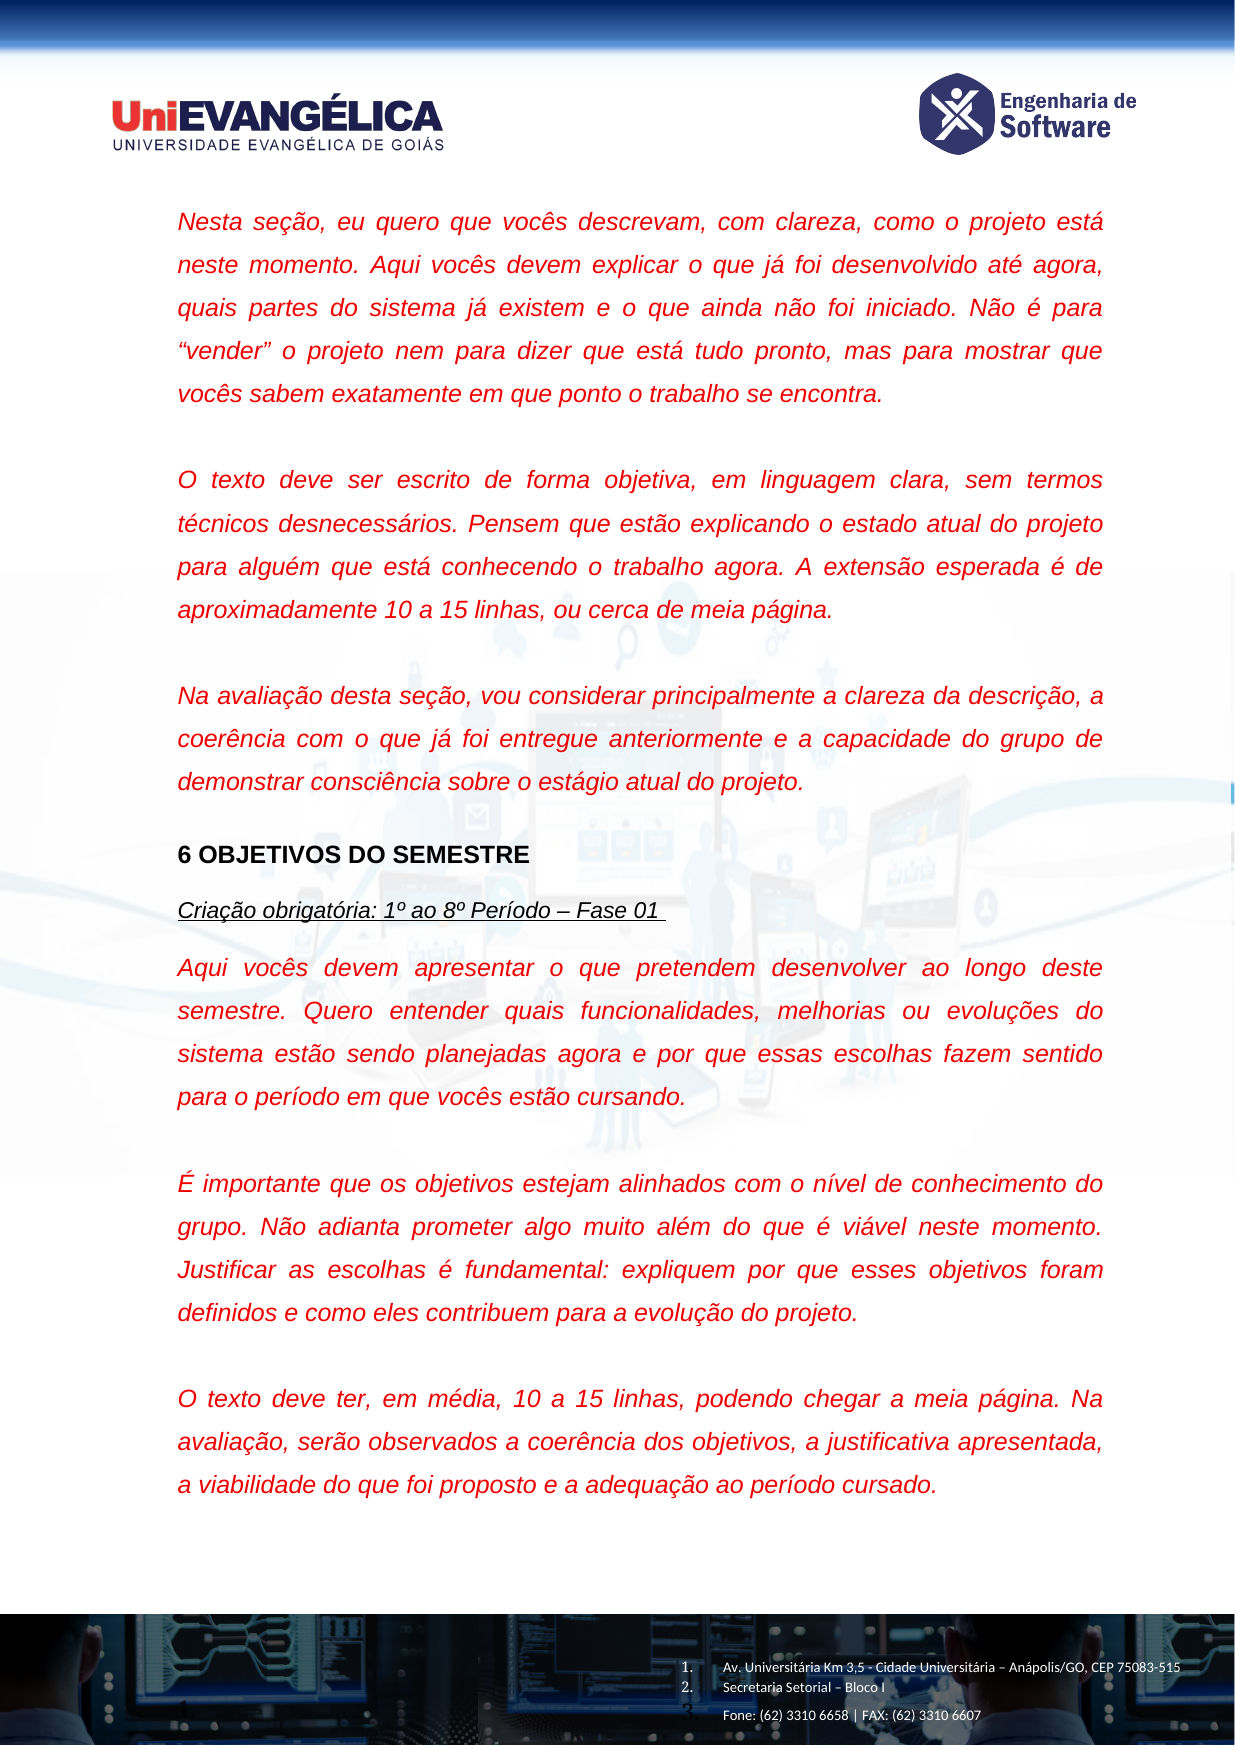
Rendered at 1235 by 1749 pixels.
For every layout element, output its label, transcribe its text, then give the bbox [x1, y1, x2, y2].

text Na avaliação desta seção, vou considerar principalmente a clareza da descrição, a coerência com o que já foi entregue anteriormente e a capacidade do grupo de demonstrar consciência sobre o estágio atual do projeto. [177, 681, 1107, 796]
subtitle 6 OBJETIVOS DO SEMESTRE [177, 839, 1107, 868]
text Criação obrigatória: 1º ao 8º Período – Fase 01 [177, 897, 1107, 924]
text O texto deve ter, em média, 10 a 15 linhas, podendo chegar a meia página. Na avaliação, serão observados a coerência dos objetivos, a justificativa apresentada, a viabilidade do que foi proposto e a adequação ao período cursado. [177, 1384, 1107, 1499]
picture [919, 73, 1137, 155]
picture [112, 93, 445, 155]
text Aqui vocês devem apresentar o que pretendem desenvolver ao longo deste semestre. Quero entender quais funcionalidades, melhorias ou evoluções do sistema estão sendo planejadas agora e por que essas escolhas fazem sentido para o período em que vocês estão cursando. [177, 953, 1107, 1111]
text O texto deve ser escrito de forma objetiva, em linguagem clara, sem termos técnicos desnecessários. Pensem que estão explicando o estado atual do projeto para alguém que está conhecendo o trabalho agora. A extensão esperada é de aproximadamente 10 a 15 linhas, ou cerca de meia página. [177, 465, 1107, 623]
text É importante que os objetivos estejam alinhados com o nível de conhecimento do grupo. Não adianta prometer algo muito além do que é viável neste momento. Justificar as escolhas é fundamental: expliquem por que esses objetivos foram definidos e como eles contribuem para a evolução do projeto. [177, 1169, 1107, 1327]
picture [0, 1614, 1235, 1745]
table_cell [1230, 571, 1235, 1177]
text Nesta seção, eu quero que vocês descrevam, com clareza, como o projeto está neste momento. Aqui vocês devem explicar o que já foi desenvolvido até agora, quais partes do sistema já existem e o que ainda não foi iniciado. Não é para “vender” o projeto nem para dizer que está tudo pronto, mas para mostrar que vocês sabem exatamente em que ponto o trabalho se encontra. [177, 207, 1107, 408]
